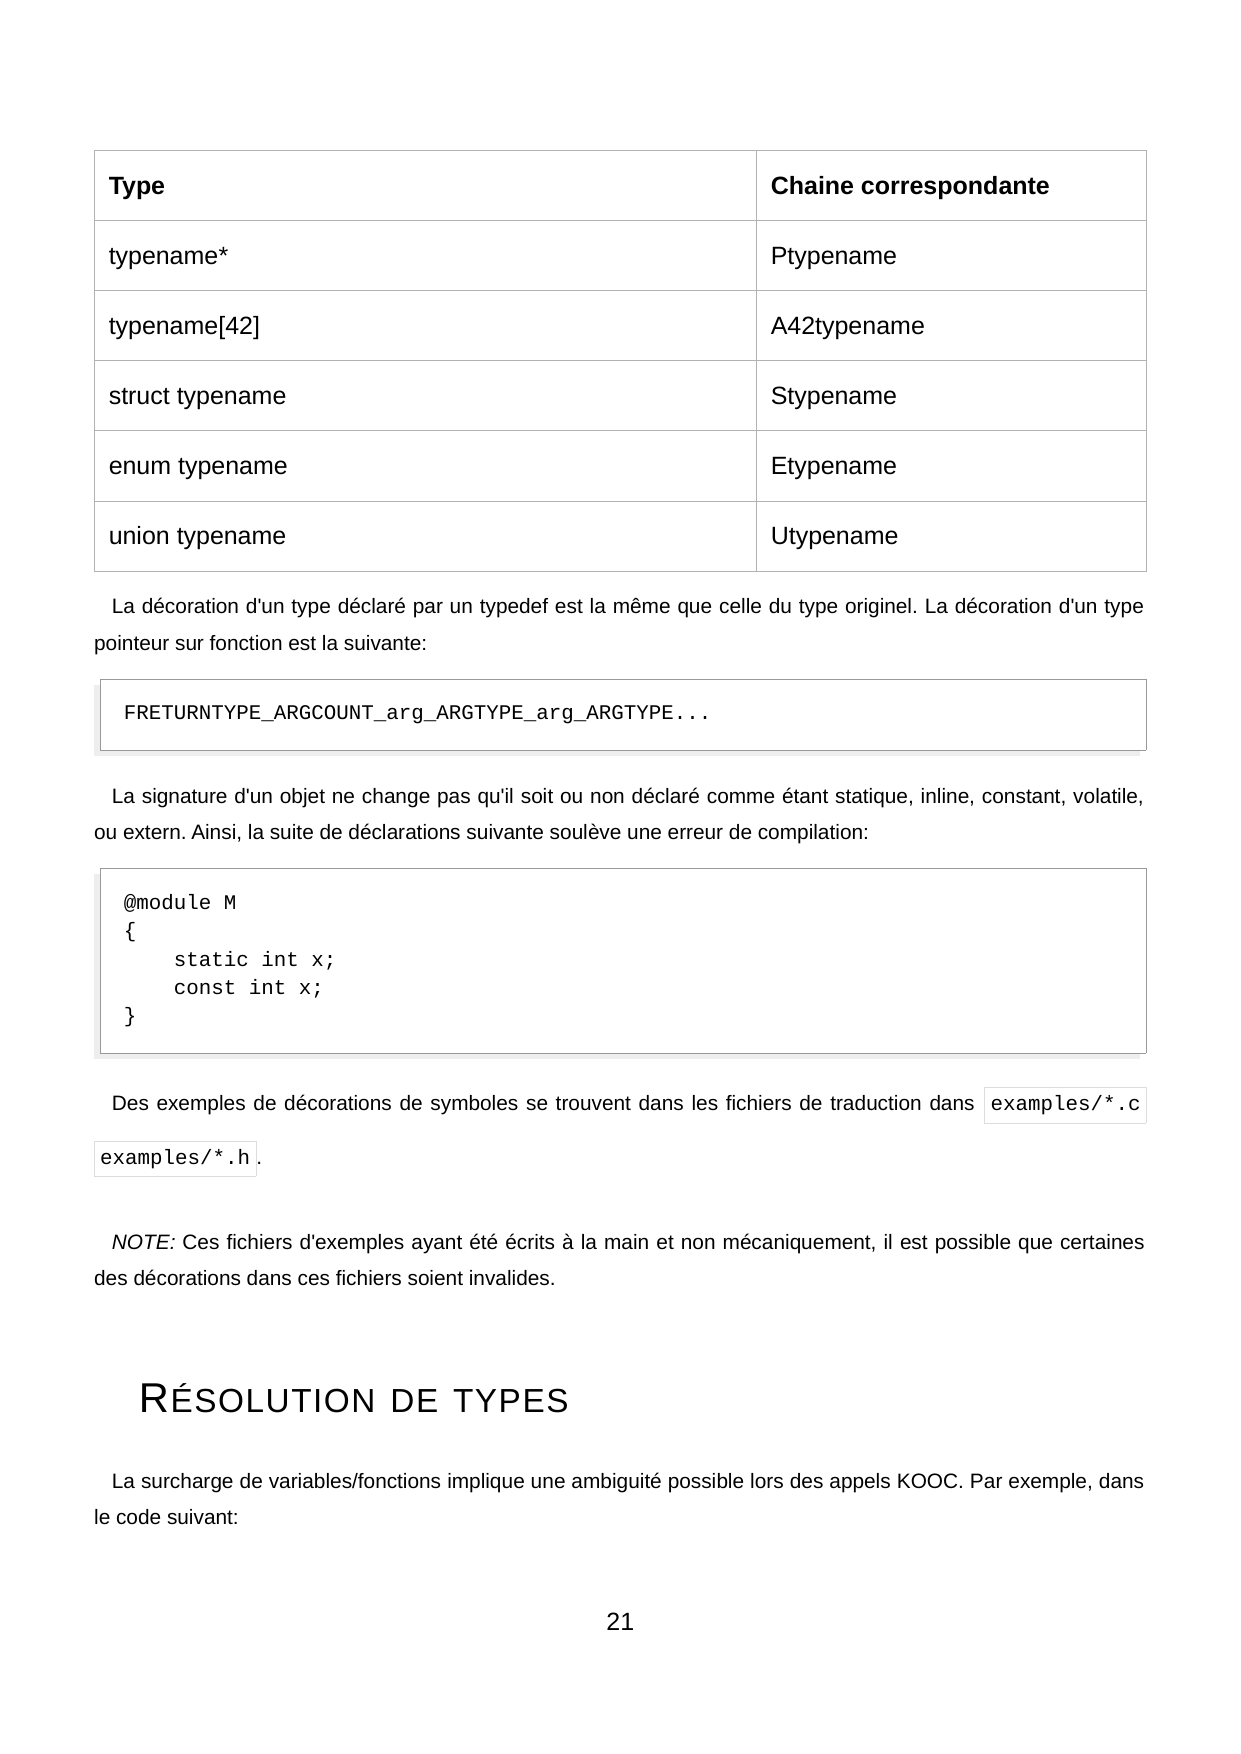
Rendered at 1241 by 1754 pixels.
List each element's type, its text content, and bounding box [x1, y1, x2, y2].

text static int x; [101, 925, 1146, 953]
text NOTE: Ces fichiers d'exemples ayant été écrits à la main et non mécaniquement, il est possible que certaines des décorations dans ces fichiers soient invalides. [94, 1230, 1146, 1290]
text Des exemples de décorations de symboles se trouvent dans les fichiers de traduction dans examples/*.c examples/*.h. [94, 1087, 1146, 1176]
text @module M [101, 869, 1146, 897]
subtitle Résolution de types [139, 1373, 1146, 1421]
table_cell A42typename [757, 291, 1146, 360]
table_cell typename* [95, 221, 756, 290]
text } [101, 982, 1146, 1053]
table_cell enum typename [95, 431, 756, 501]
text La surcharge de variables/fonctions implique une ambiguité possible lors des appels KOOC. Par exemple, dans le code suivant: [94, 1469, 1146, 1529]
table_cell struct typename [95, 361, 756, 430]
table_cell typename[42] [95, 291, 756, 360]
text { [101, 897, 1146, 925]
table_cell Utypename [757, 502, 1146, 571]
table_cell Ptypename [757, 221, 1146, 290]
table_header Type [95, 151, 756, 220]
table_cell Stypename [757, 361, 1146, 430]
table_cell Etypename [757, 431, 1146, 501]
text { [164, 899, 170, 908]
text const int x; [101, 953, 1146, 982]
text La décoration d'un type déclaré par un typedef est la même que celle du type originel. La décoration d'un type pointeur sur fonction est la suivante: [94, 594, 1146, 654]
text FRETURNTYPE_ARGCOUNT_arg_ARGTYPE_arg_ARGTYPE... [101, 680, 1146, 750]
text La signature d'un objet ne change pas qu'il soit ou non déclaré comme étant statique, inline, constant, volatile, ou extern. Ainsi, la suite de déclarations suivante soulève une erreur de compilation: [94, 784, 1146, 844]
table_cell union typename [95, 502, 756, 571]
table_header Chaine correspondante [757, 151, 1146, 220]
